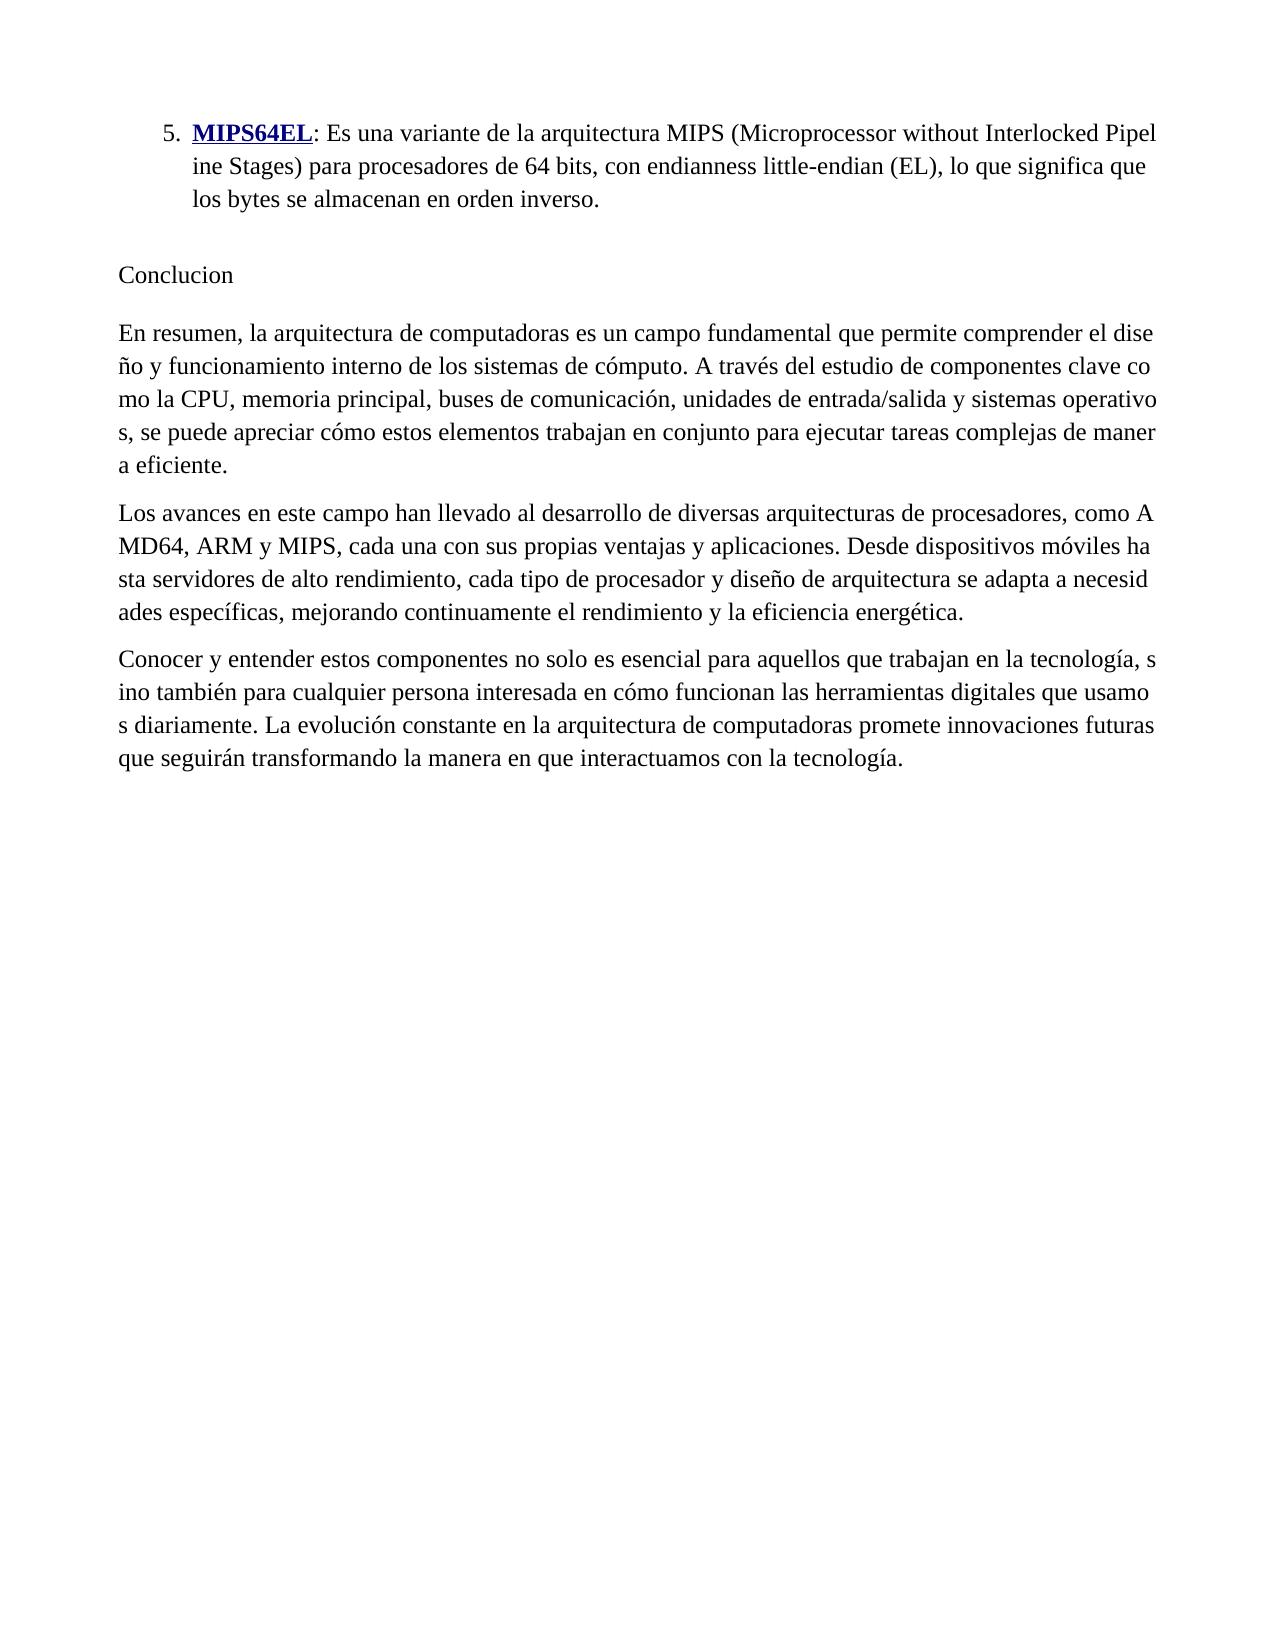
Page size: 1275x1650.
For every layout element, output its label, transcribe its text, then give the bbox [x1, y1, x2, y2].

text Conclucion [118, 261, 1157, 289]
text En resumen, la arquitectura de computadoras es un campo fundamental que permite comprender el diseño y funcionamiento interno de los sistemas de cómputo. A través del estudio de componentes clave como la CPU, memoria principal, buses de comunicación, unidades de entrada/salida y sistemas operativos, se puede apreciar cómo estos elementos trabajan en conjunto para ejecutar tareas complejas de manera eficiente. [118, 318, 1157, 479]
text Los avances en este campo han llevado al desarrollo de diversas arquitecturas de procesadores, como AMD64, ARM y MIPS, cada una con sus propias ventajas y aplicaciones. Desde dispositivos móviles hasta servidores de alto rendimiento, cada tipo de procesador y diseño de arquitectura se adapta a necesidades específicas, mejorando continuamente el rendimiento y la eficiencia energética. [118, 498, 1157, 626]
list MIPS64EL: Es una variante de la arquitectura MIPS (Microprocessor without Interlocked Pipeline Stages) para procesadores de 64 bits, con endianness little-endian (EL), lo que significa que los bytes se almacenan en orden inverso. [162, 118, 1157, 213]
text Conocer y entender estos componentes no solo es esencial para aquellos que trabajan en la tecnología, sino también para cualquier persona interesada en cómo funcionan las herramientas digitales que usamos diariamente. La evolución constante en la arquitectura de computadoras promete innovaciones futuras que seguirán transformando la manera en que interactuamos con la tecnología. [118, 644, 1157, 772]
